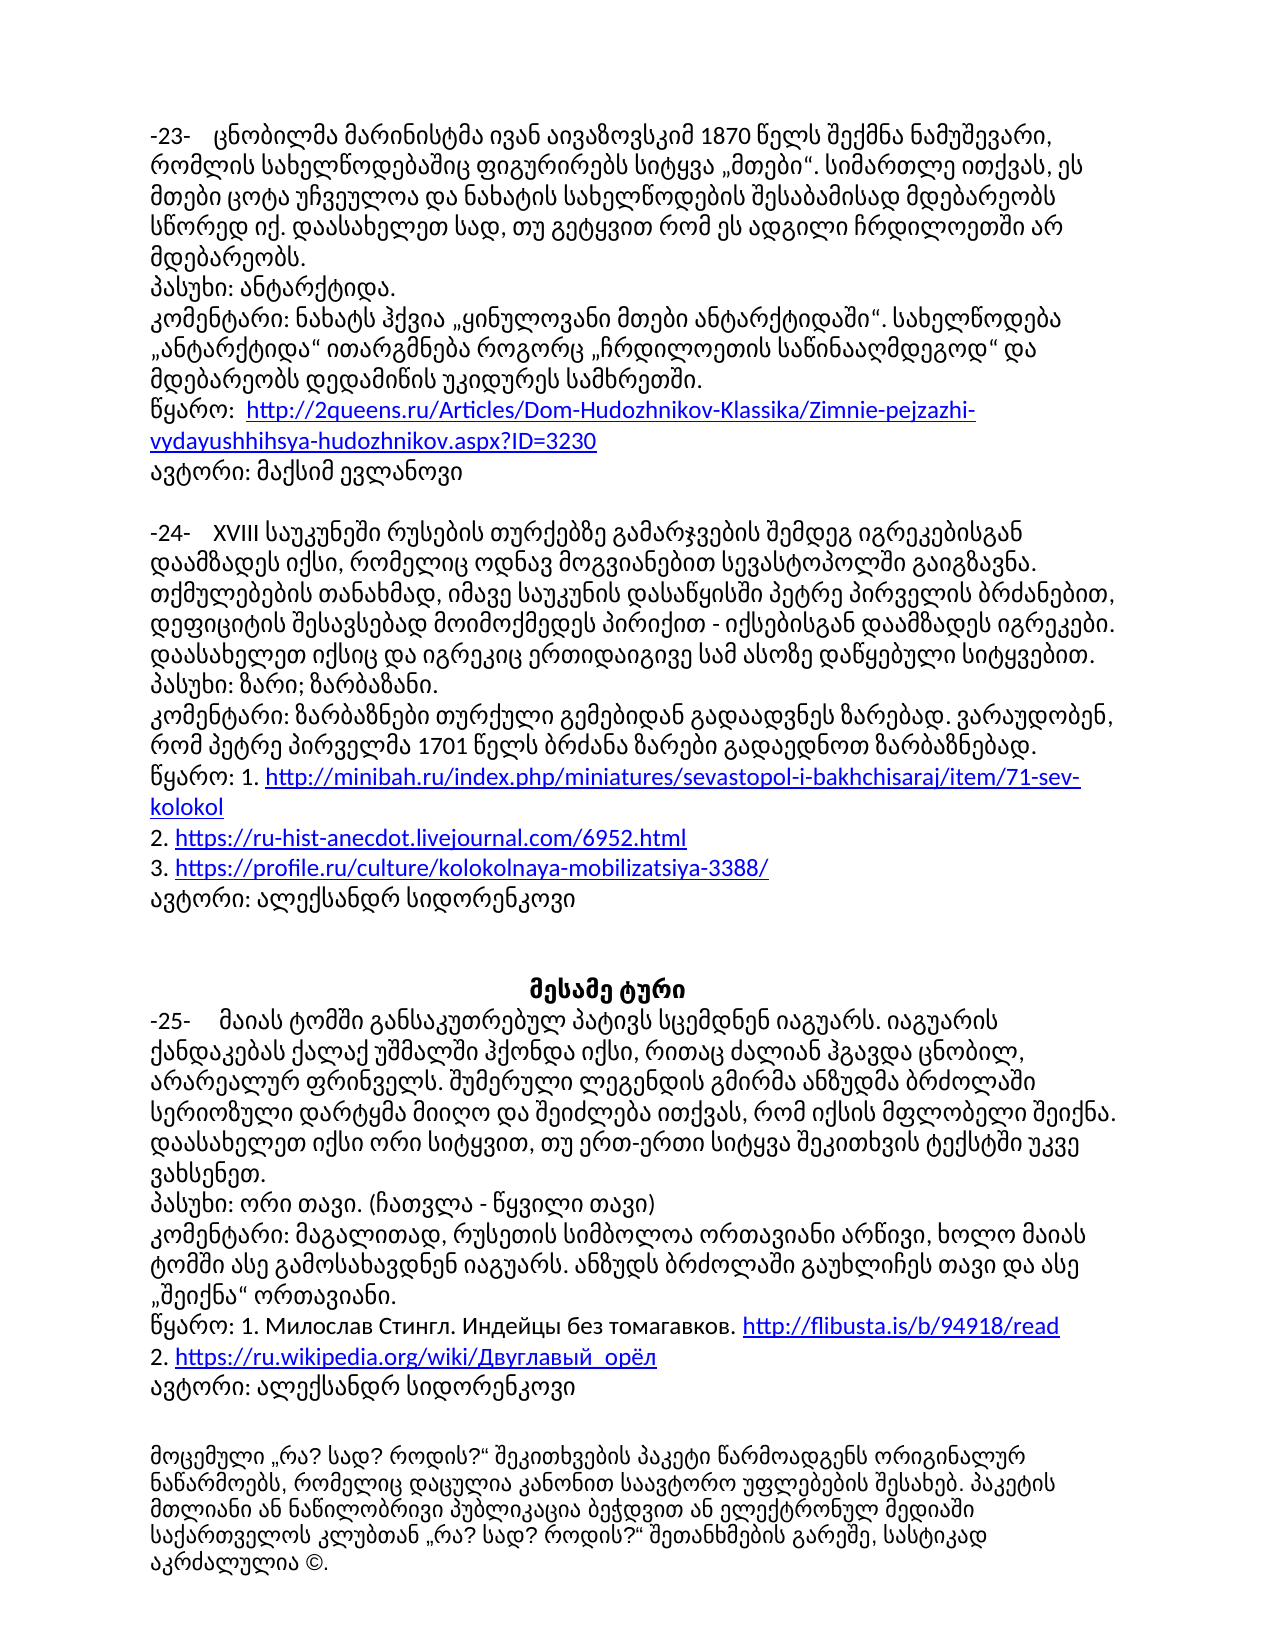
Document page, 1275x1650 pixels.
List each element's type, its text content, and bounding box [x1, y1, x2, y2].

text -25- მაიას ტომში განსაკუთრებულ პატივს სცემდნენ იაგუარს. იაგუარის ქანდაკებას ქალაქ უშმალში ჰქონდა იქსი, რითაც ძალიან ჰგავდა ცნობილ, არარეალურ ფრინველს. შუმერული ლეგენდის გმირმა ანზუდმა ბრძოლაში სერიოზული დარტყმა მიიღო და შეიძლება ითქვას, რომ იქსის მფლობელი შეიქნა. დაასახელეთ იქსი ორი სიტყვით, თუ ერთ-ერთი სიტყვა შეკითხვის ტექსტში უკვე ვახსენეთ. პასუხი: ორი თავი. (ჩათვლა - წყვილი თავი) კომენტარი: მაგალითად, რუსეთის სიმბოლოა ორთავიანი არწივი, ხოლო მაიას ტომში ასე გამოსახავდნენ იაგუარს. ანზუდს ბრძოლაში გაუხლიჩეს თავი და ასე „შეიქნა“ ორთავიანი. წყარო: 1. Милослав Стингл. Индейцы без томагавков. http://flibusta.is/b/94918/read 2. https://ru.wikipedia.org/wiki/Двуглавый_орёл ავტორი: ალექსანდრ სიდორენკოვი [150, 1005, 1125, 1402]
text -23- ცნობილმა მარინისტმა ივან აივაზოვსკიმ 1870 წელს შექმნა ნამუშევარი, რომლის სახელწოდებაშიც ფიგურირებს სიტყვა „მთები“. სიმართლე ითქვას, ეს მთები ცოტა უჩვეულოა და ნახატის სახელწოდების შესაბამისად მდებარეობს სწორედ იქ. დაასახელეთ სად, თუ გეტყვით რომ ეს ადგილი ჩრდილოეთში არ მდებარეობს. პასუხი: ანტარქტიდა. კომენტარი: ნახატს ჰქვია „ყინულოვანი მთები ანტარქტიდაში“. სახელწოდება „ანტარქტიდა“ ითარგმნება როგორც „ჩრდილოეთის საწინააღმდეგოდ“ და მდებარეობს დედამიწის უკიდურეს სამხრეთში. წყარო: http://2queens.ru/Articles/Dom-Hudozhnikov-Klassika/Zimnie-pejzazhi-vydayushhihsya-hudozhnikov.aspx?ID=3230 ავტორი: მაქსიმ ევლანოვი [150, 120, 1125, 486]
text მესამე ტური [150, 974, 1125, 1005]
text -24- XVIII საუკუნეში რუსების თურქებზე გამარჯვების შემდეგ იგრეკებისგან დაამზადეს იქსი, რომელიც ოდნავ მოგვიანებით სევასტოპოლში გაიგზავნა. თქმულებების თანახმად, იმავე საუკუნის დასაწყისში პეტრე პირველის ბრძანებით, დეფიციტის შესავსებად მოიმოქმედეს პირიქით - იქსებისგან დაამზადეს იგრეკები. დაასახელეთ იქსიც და იგრეკიც ერთიდაიგივე სამ ასოზე დაწყებული სიტყვებით. პასუხი: ზარი; ზარბაზანი. კომენტარი: ზარბაზნები თურქული გემებიდან გადაადვნეს ზარებად. ვარაუდობენ, რომ პეტრე პირველმა 1701 წელს ბრძანა ზარები გადაედნოთ ზარბაზნებად. წყარო: 1. http://minibah.ru/index.php/miniatures/sevastopol-i-bakhchisaraj/item/71-sev-kolokol 2. https://ru-hist-anecdot.livejournal.com/6952.html 3. https://profile.ru/culture/kolokolnaya-mobilizatsiya-3388/ ავტორი: ალექსანდრ სიდორენკოვი [150, 517, 1125, 913]
